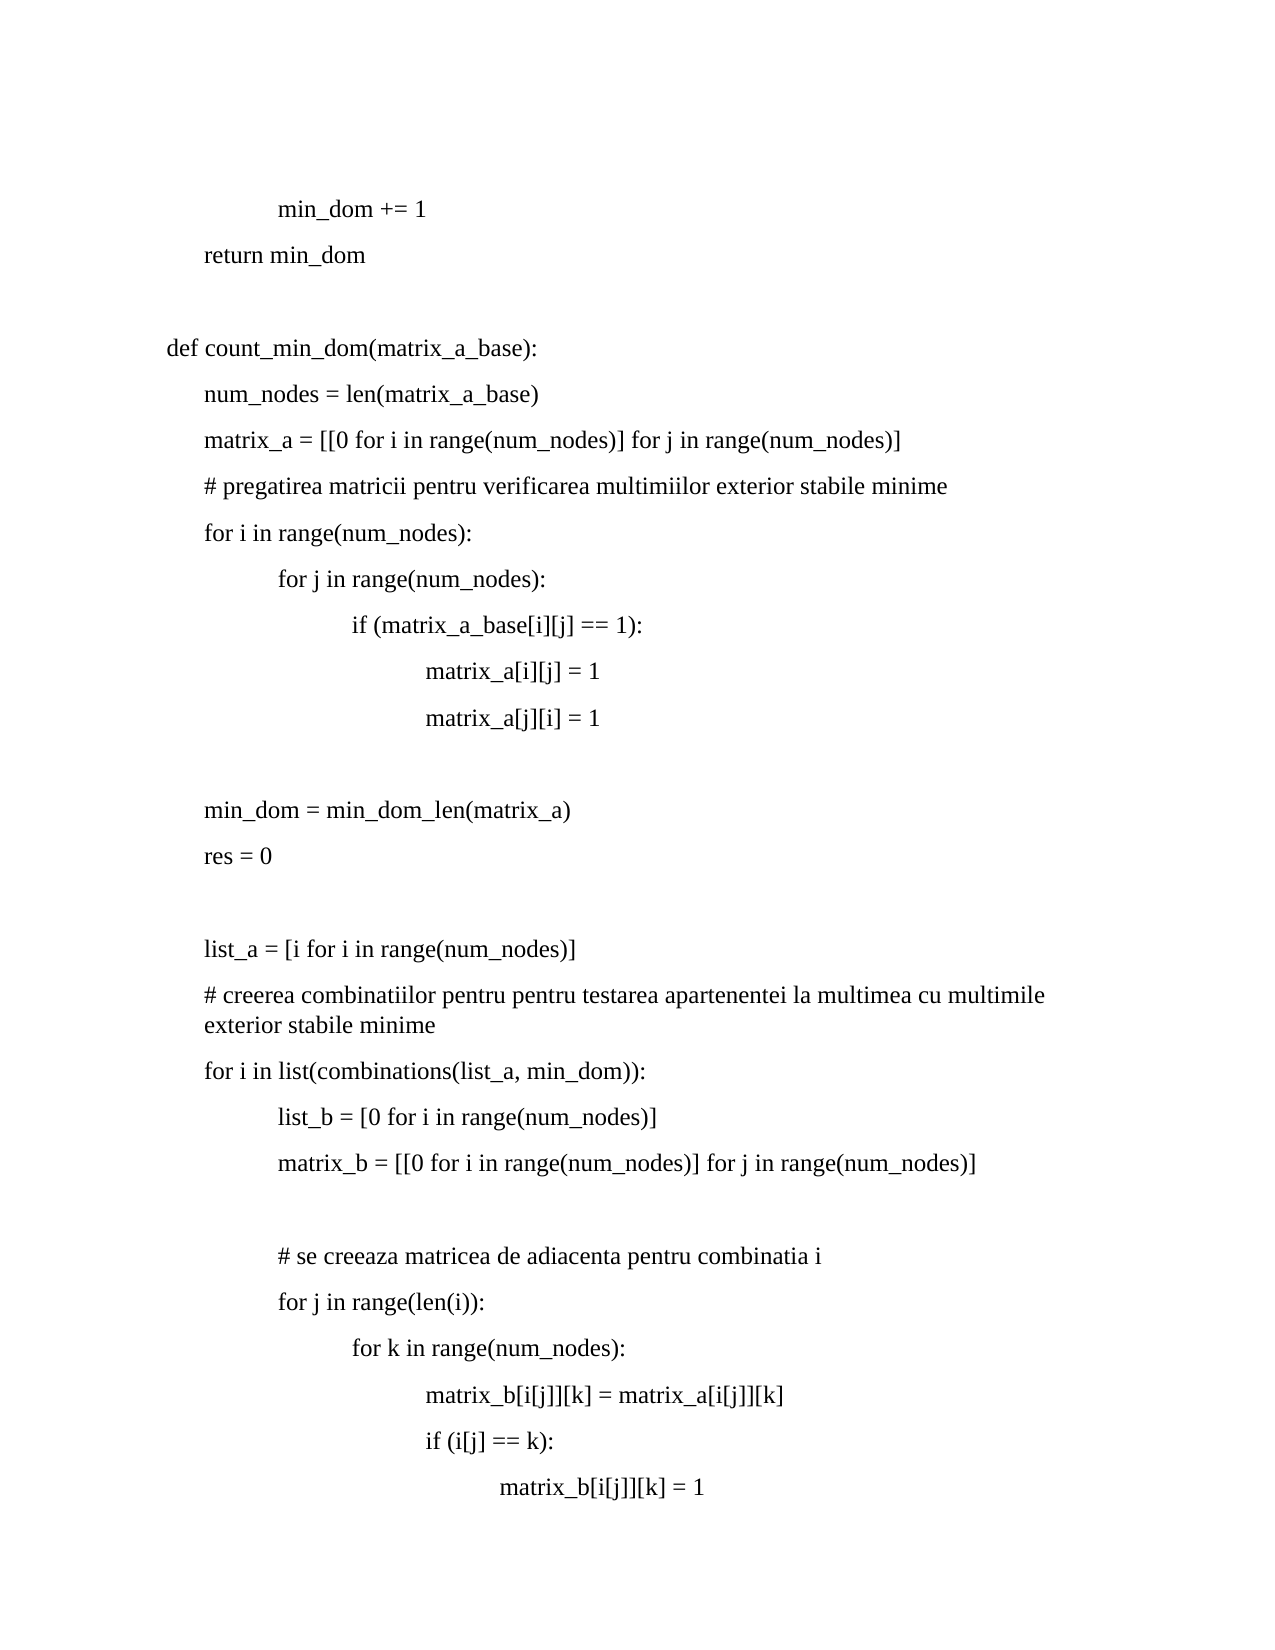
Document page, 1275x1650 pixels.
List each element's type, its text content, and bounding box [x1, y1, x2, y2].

list res = 0 [166, 841, 1127, 870]
list min_dom += 1 [166, 194, 1127, 223]
list matrix_a[i][j] = 1 [166, 656, 1127, 685]
list return min_dom [166, 240, 1127, 269]
list def count_min_dom(matrix_a_base): [166, 333, 1127, 361]
list for j in range(num_nodes): [166, 564, 1127, 593]
list # pregatirea matricii pentru verificarea multimiilor exterior stabile minime [166, 471, 1127, 500]
list # creerea combinatiilor pentru pentru testarea apartenentei la multimea cu multimile exterior stabile minime [166, 980, 1127, 1038]
list num_nodes = len(matrix_a_base) [166, 379, 1127, 408]
list matrix_a = [[0 for i in range(num_nodes)] for j in range(num_nodes)] [166, 425, 1127, 454]
list # se creeaza matricea de adiacenta pentru combinatia i [166, 1241, 1127, 1270]
list list_a = [i for i in range(num_nodes)] [166, 934, 1127, 963]
list if (matrix_a_base[i][j] == 1): [166, 610, 1127, 639]
list list_b = [0 for i in range(num_nodes)] [166, 1102, 1127, 1131]
list for i in list(combinations(list_a, min_dom)): [166, 1056, 1127, 1085]
list for i in range(num_nodes): [166, 518, 1127, 546]
list matrix_b = [[0 for i in range(num_nodes)] for j in range(num_nodes)] [166, 1148, 1127, 1177]
list for j in range(len(i)): [166, 1287, 1127, 1316]
list min_dom = min_dom_len(matrix_a) [166, 795, 1127, 824]
list matrix_b[i[j]][k] = 1 [166, 1472, 1127, 1501]
list for k in range(num_nodes): [166, 1333, 1127, 1362]
list matrix_a[j][i] = 1 [166, 703, 1127, 731]
list matrix_b[i[j]][k] = matrix_a[i[j]][k] [166, 1380, 1127, 1408]
list if (i[j] == k): [166, 1426, 1127, 1455]
